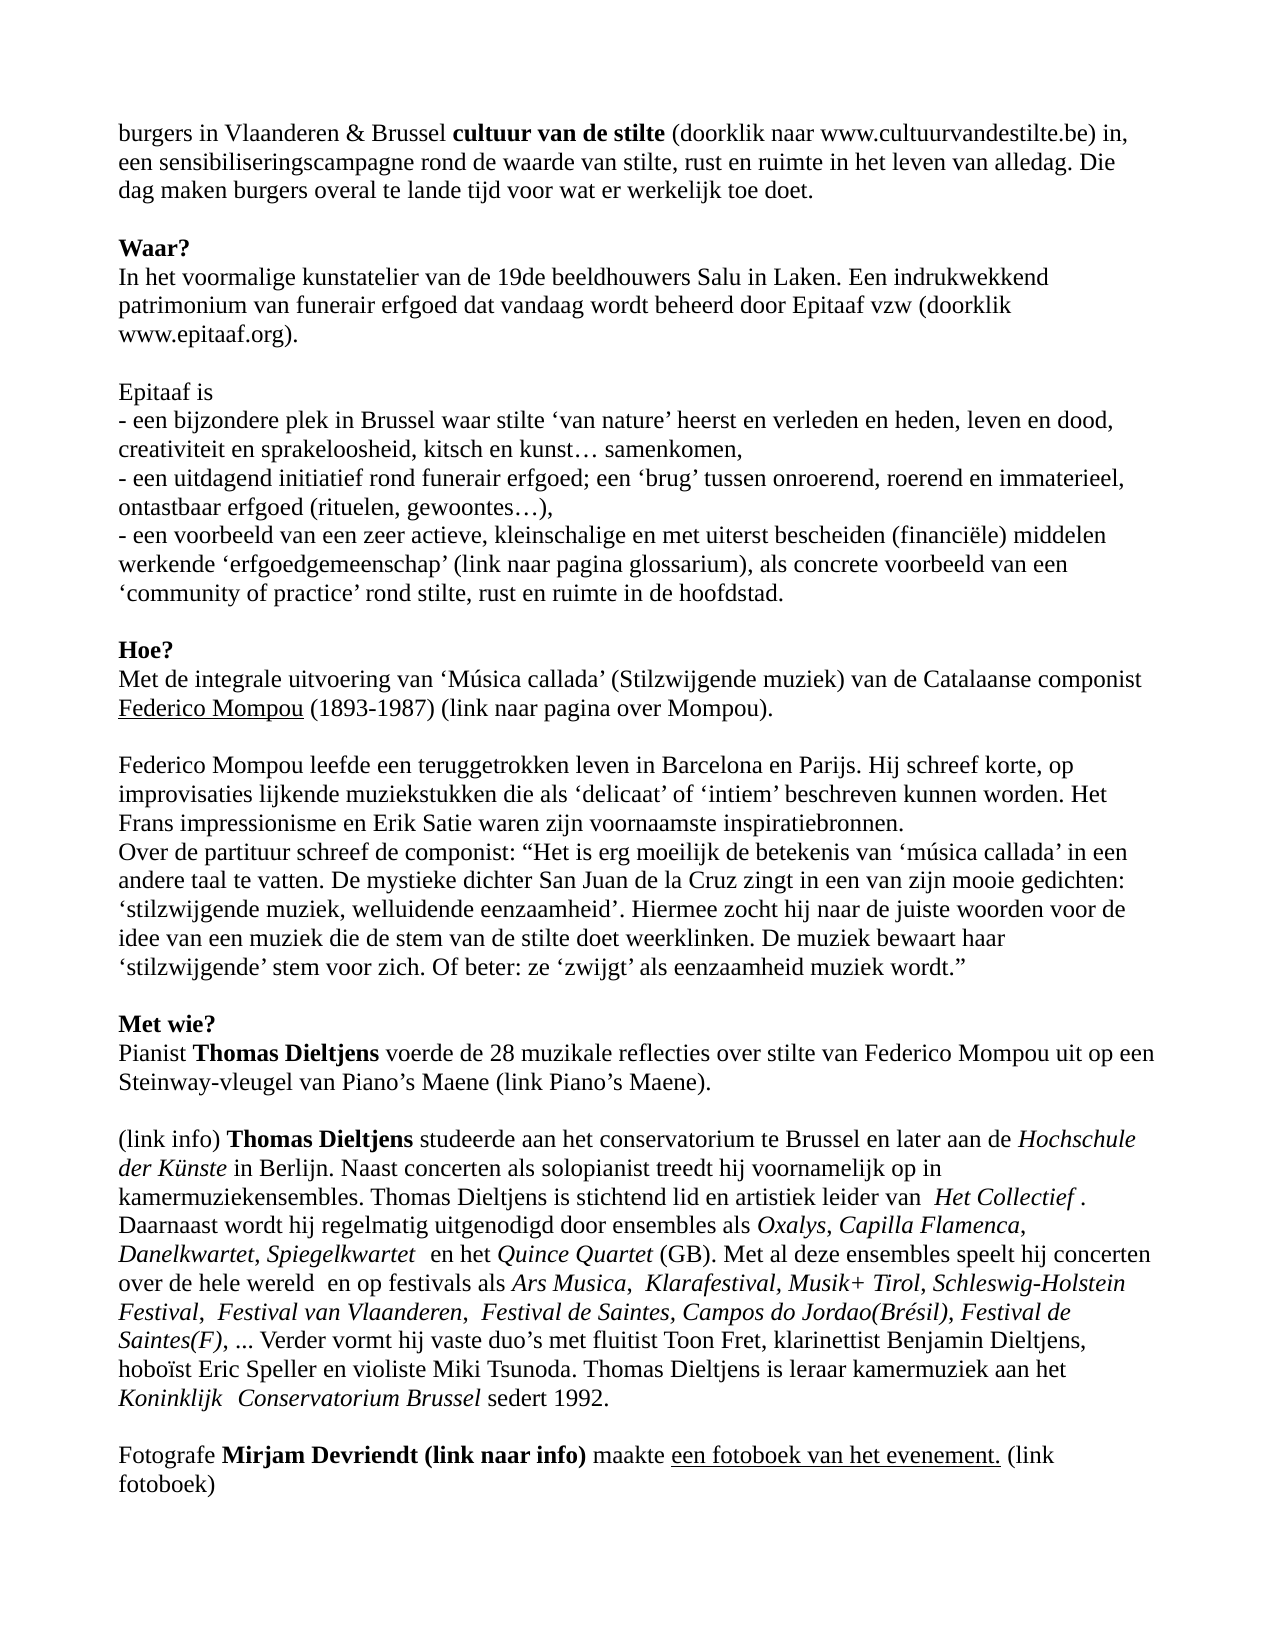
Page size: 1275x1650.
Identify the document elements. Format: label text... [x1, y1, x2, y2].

text Epitaaf is [118, 377, 1157, 406]
text Waar? [118, 233, 1157, 262]
text In het voormalige kunstatelier van de 19de beeldhouwers Salu in Laken. Een indrukwekkend patrimonium van funerair erfgoed dat vandaag wordt beheerd door Epitaaf vzw (doorklik www.epitaaf.org). [118, 262, 1157, 348]
text (link info) Thomas Dieltjens studeerde aan het conservatorium te Brussel en later aan de Hochschule der Künste in Berlijn. Naast concerten als solopianist treedt hij voornamelijk op in kamermuziekensembles. Thomas Dieltjens is stichtend lid en artistiek leider van Het Collectief . Daarnaast wordt hij regelmatig uitgenodigd door ensembles als Oxalys, Capilla Flamenca, Danelkwartet, Spiegelkwartet en het Quince Quartet (GB). Met al deze ensembles speelt hij concerten over de hele wereld en op festivals als Ars Musica, Klarafestival, Musik+ Tirol, Schleswig-Holstein Festival, Festival van Vlaanderen, Festival de Saintes, Campos do Jordao(Brésil), Festival de Saintes(F), ... Verder vormt hij vaste duo’s met fluitist Toon Fret, klarinettist Benjamin Dieltjens, hoboïst Eric Speller en violiste Miki Tsunoda. Thomas Dieltjens is leraar kamermuziek aan het Koninklijk Conservatorium Brussel sedert 1992. [118, 1124, 1157, 1412]
text - een uitdagend initiatief rond funerair erfgoed; een ‘brug’ tussen onroerend, roerend en immaterieel, ontastbaar erfgoed (rituelen, gewoontes…), [118, 463, 1157, 521]
text Met wie? [118, 1009, 1157, 1038]
text Fotografe Mirjam Devriendt (link naar info) maakte een fotoboek van het evenement. (link fotoboek) [118, 1441, 1157, 1498]
text - een voorbeeld van een zeer actieve, kleinschalige en met uiterst bescheiden (financiële) middelen werkende ‘erfgoedgemeenschap’ (link naar pagina glossarium), als concrete voorbeeld van een ‘community of practice’ rond stilte, rust en ruimte in de hoofdstad. [118, 521, 1157, 607]
text Hoe? [118, 636, 1157, 664]
text - een bijzondere plek in Brussel waar stilte ‘van nature’ heerst en verleden en heden, leven en dood, creativiteit en sprakeloosheid, kitsch en kunst… samenkomen, [118, 406, 1157, 463]
text Met de integrale uitvoering van ‘Música callada’ (Stilzwijgende muziek) van de Catalaanse componist Federico Mompou (1893-1987) (link naar pagina over Mompou). [118, 664, 1157, 722]
text Federico Mompou leefde een teruggetrokken leven in Barcelona en Parijs. Hij schreef korte, op improvisaties lijkende muziekstukken die als ‘delicaat’ of ‘intiem’ beschreven kunnen worden. Het Frans impressionisme en Erik Satie waren zijn voornaamste inspiratiebronnen. [118, 751, 1157, 837]
text Pianist Thomas Dieltjens voerde de 28 muzikale reflecties over stilte van Federico Mompou uit op een Steinway-vleugel van Piano’s Maene (link Piano’s Maene). [118, 1038, 1157, 1096]
text burgers in Vlaanderen & Brussel cultuur van de stilte (doorklik naar www.cultuurvandestilte.be) in, een sensibiliseringscampagne rond de waarde van stilte, rust en ruimte in het leven van alledag. Die dag maken burgers overal te lande tijd voor wat er werkelijk toe doet. [118, 118, 1157, 204]
text Over de partituur schreef de componist: “Het is erg moeilijk de betekenis van ‘música callada’ in een andere taal te vatten. De mystieke dichter San Juan de la Cruz zingt in een van zijn mooie gedichten: ‘stilzwijgende muziek, welluidende eenzaamheid’. Hiermee zocht hij naar de juiste woorden voor de idee van een muziek die de stem van de stilte doet weerklinken. De muziek bewaart haar ‘stilzwijgende’ stem voor zich. Of beter: ze ‘zwijgt’ als eenzaamheid muziek wordt.” [118, 837, 1157, 981]
